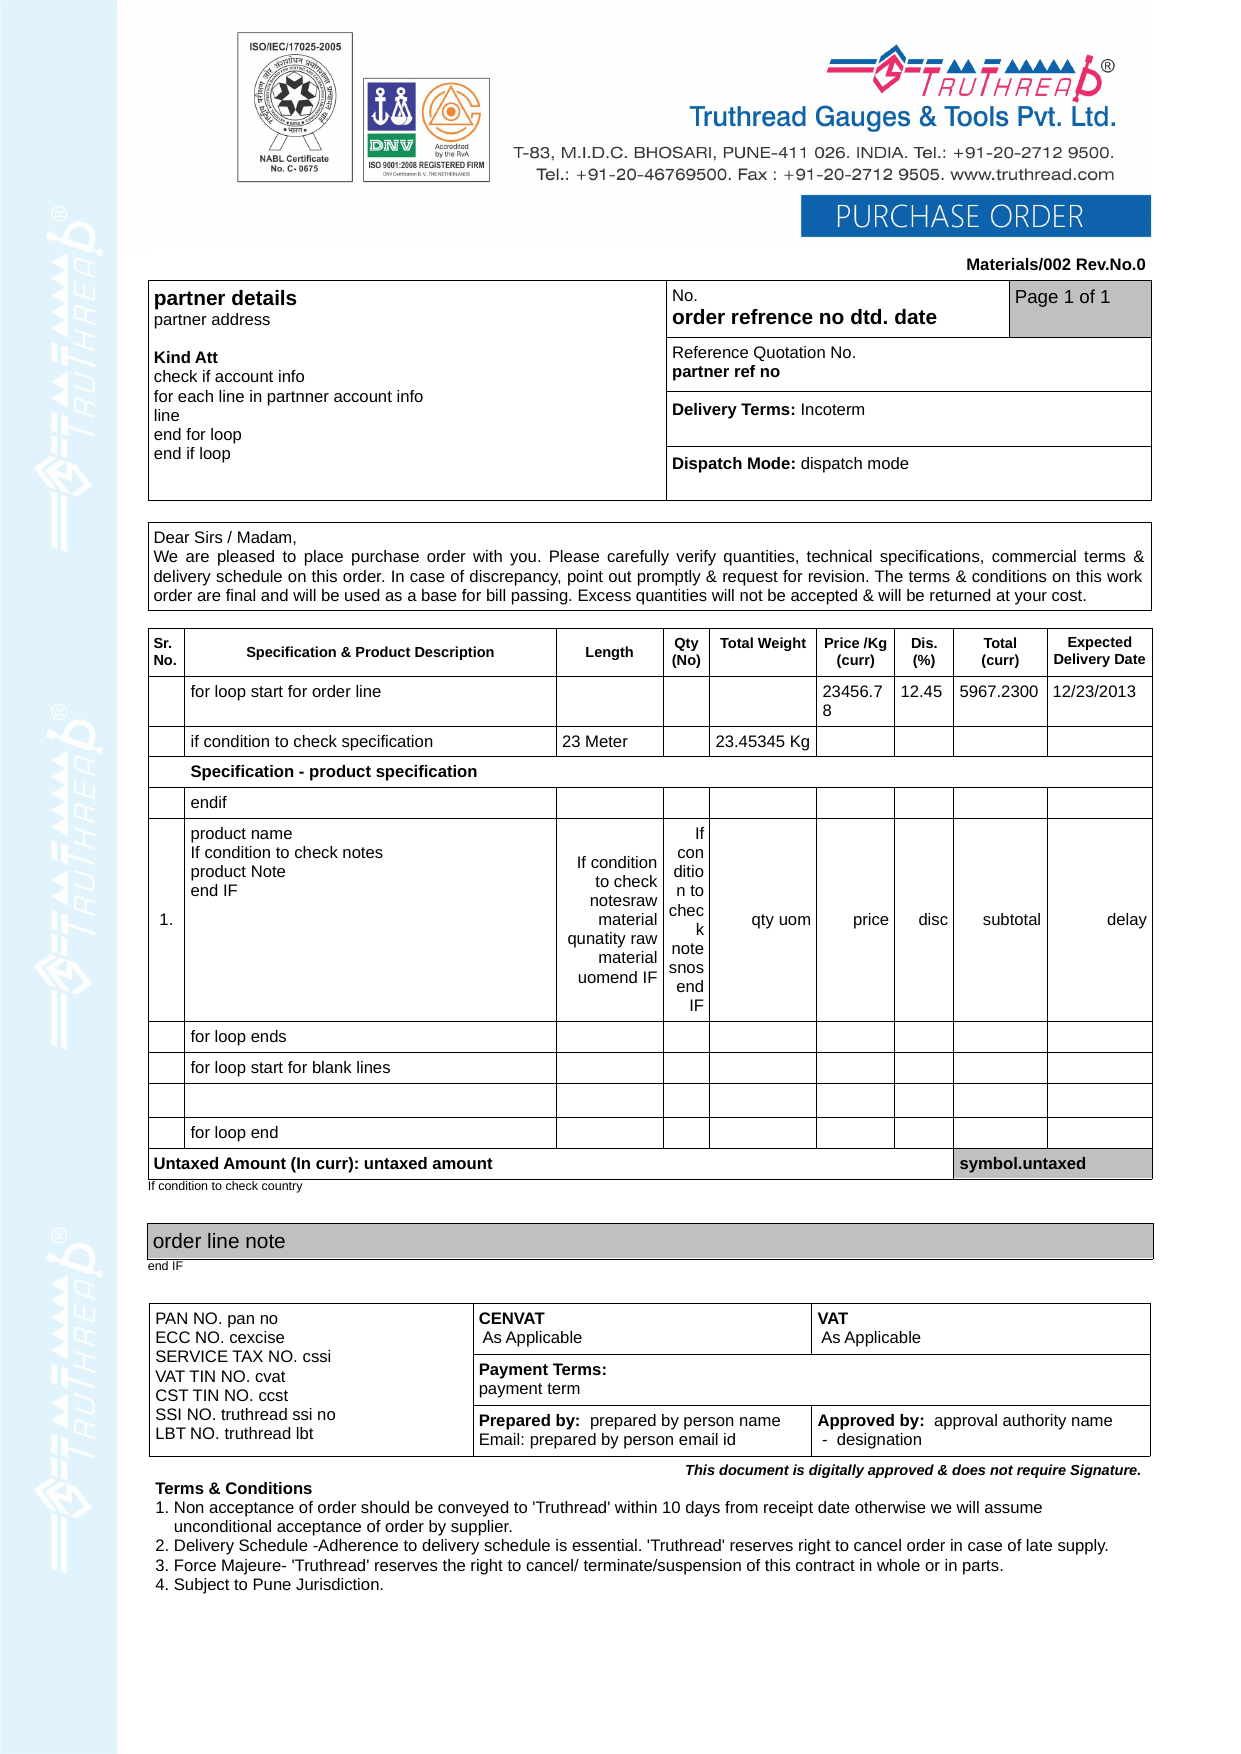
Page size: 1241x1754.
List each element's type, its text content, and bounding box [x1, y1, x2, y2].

table_cell [664, 677, 709, 726]
table_cell [954, 1084, 1047, 1117]
table_cell disc [895, 819, 953, 1021]
table_cell order line note [148, 1224, 1153, 1258]
table_cell subtotal [954, 819, 1047, 1021]
text end IF [148, 1259, 1181, 1273]
table_cell 5967.2300 [954, 677, 1047, 726]
table_cell [557, 1022, 663, 1052]
table_cell 23 Meter [557, 727, 663, 756]
table_cell 23456.78 [817, 677, 894, 726]
table_cell [149, 757, 184, 787]
table_header Sr. No. [149, 629, 184, 676]
table_cell [1048, 1118, 1152, 1148]
table_cell [895, 1022, 953, 1052]
table_cell [149, 1022, 184, 1052]
table_header Dis. (%) [895, 629, 953, 676]
table_cell [1048, 1053, 1152, 1083]
table_cell If condition to check notesnosend IF [664, 819, 709, 1021]
table_cell Specification - product specification [185, 757, 1152, 787]
table_cell 1. [149, 819, 184, 1021]
table_cell VAT As Applicable [812, 1304, 1150, 1354]
table_header Length [557, 629, 663, 676]
subtitle If condition to check country [148, 1179, 1181, 1193]
table_cell [954, 1053, 1047, 1083]
table_cell [895, 727, 953, 756]
table_cell [710, 1022, 816, 1052]
table_cell PAN NO. pan no ECC NO. cexcise SERVICE TAX NO. cssi VAT TIN NO. cvat CST TIN NO. ccst SSI NO. truthread ssi no LBT NO. truthread lbt [150, 1304, 473, 1456]
table_cell [895, 1053, 953, 1083]
table_cell [817, 1022, 894, 1052]
table_cell price [817, 819, 894, 1021]
table_cell endif [185, 788, 556, 818]
table_cell for loop end [185, 1118, 556, 1148]
table_cell [149, 1118, 184, 1148]
table_cell 12.45 [895, 677, 953, 726]
table_cell Reference Quotation No. partner ref no [667, 338, 1151, 391]
table_cell [1048, 727, 1152, 756]
table_cell [817, 727, 894, 756]
table_cell [817, 788, 894, 818]
table_cell Untaxed Amount (In curr): untaxed amount [149, 1149, 953, 1178]
table_cell qty uom [710, 819, 816, 1021]
table_cell Approved by: approval authority name - designation [812, 1406, 1150, 1456]
table_cell This document is digitally approved & does not require Signature. Terms & Conditions 1. Non acceptance of order should be conveyed to 'Truthread' within 10 days from receipt date otherwise we will assume unconditional acceptance of order by supplier. 2. Delivery Schedule -Adherence to delivery schedule is essential. 'Truthread' reserves right to cancel order in case of late supply. 3. Force Majeure- 'Truthread' reserves the right to cancel/ terminate/suspension of this contract in whole or in parts. 4. Subject to Pune Jurisdiction. [149, 1457, 1150, 1599]
table_cell Payment Terms: payment term [474, 1355, 1150, 1405]
table_cell [817, 1053, 894, 1083]
table_cell [710, 677, 816, 726]
table_cell [895, 1118, 953, 1148]
table_cell Dispatch Mode: dispatch mode [667, 447, 1151, 500]
table_header Expected Delivery Date [1048, 629, 1152, 676]
table_cell [1048, 1022, 1152, 1052]
table_cell [664, 727, 709, 756]
table_cell delay [1048, 819, 1152, 1021]
table_cell [710, 1084, 816, 1117]
table_cell [954, 1022, 1047, 1052]
table_cell [149, 727, 184, 756]
table_cell [557, 1084, 663, 1117]
picture [0, 0, 1152, 1754]
table_cell [817, 1084, 894, 1117]
table_cell No. order refrence no dtd. date [667, 281, 1009, 337]
table_cell for loop start for blank lines [185, 1053, 556, 1083]
table_header Dear Sirs / Madam, We are pleased to place purchase order with you. Please carefully verify quantities, technical specifications, commercial terms & delivery schedule on this order. In case of discrepancy, point out promptly & request for revision. The terms & conditions on this work order are final and will be used as a base for bill passing. Excess quantities will not be accepted & will be returned at your cost. [149, 523, 1151, 610]
table_cell [954, 788, 1047, 818]
table_cell [664, 1053, 709, 1083]
table_cell [664, 788, 709, 818]
table_cell [1048, 1084, 1152, 1117]
table_cell [557, 788, 663, 818]
table_header Qty (No) [664, 629, 709, 676]
table_header Price /Kg (curr) [817, 629, 894, 676]
table_header Total (curr) [954, 629, 1047, 676]
table_cell [710, 788, 816, 818]
table_cell If condition to check notesraw material qunatity raw material uomend IF [557, 819, 663, 1021]
table_cell [895, 788, 953, 818]
table_cell [895, 1084, 953, 1117]
table_cell Page 1 of 1 [1010, 281, 1151, 337]
table_cell [664, 1084, 709, 1117]
table_cell 23.45345 Kg [710, 727, 816, 756]
table_cell [664, 1118, 709, 1148]
table_cell [954, 1118, 1047, 1148]
table_cell [557, 677, 663, 726]
table_header Total Weight [710, 629, 816, 676]
table_cell [557, 1118, 663, 1148]
table_cell 12/23/2013 [1048, 677, 1152, 726]
table_cell product name If condition to check notes product Note end IF [185, 819, 556, 1021]
table_cell [817, 1118, 894, 1148]
table_cell Prepared by: prepared by person name Email: prepared by person email id [474, 1406, 811, 1456]
table_cell [149, 1053, 184, 1083]
table_cell [710, 1053, 816, 1083]
table_header [149, 1273, 1150, 1303]
table_cell [557, 1053, 663, 1083]
table_cell for loop ends [185, 1022, 556, 1052]
table_cell [149, 677, 184, 726]
table_cell if condition to check specification [185, 727, 556, 756]
table_cell [1048, 788, 1152, 818]
table_cell [664, 1022, 709, 1052]
table_cell Delivery Terms: Incoterm [667, 392, 1151, 446]
table_cell [185, 1084, 556, 1117]
table_header [147, 1193, 1153, 1223]
table_cell CENVAT As Applicable [474, 1304, 811, 1354]
table_cell [710, 1118, 816, 1148]
table_header Specification & Product Description [185, 629, 556, 676]
table_cell partner details partner address Kind Att check if account info for each line in partnner account info line end for loop end if loop [149, 281, 666, 500]
table_cell for loop start for order line [185, 677, 556, 726]
table_cell [954, 727, 1047, 756]
table_cell [149, 1084, 184, 1117]
table_header Materials/002 Rev.No.0 [148, 249, 1151, 280]
table_cell symbol.untaxed [954, 1149, 1152, 1178]
table_cell [149, 788, 184, 818]
